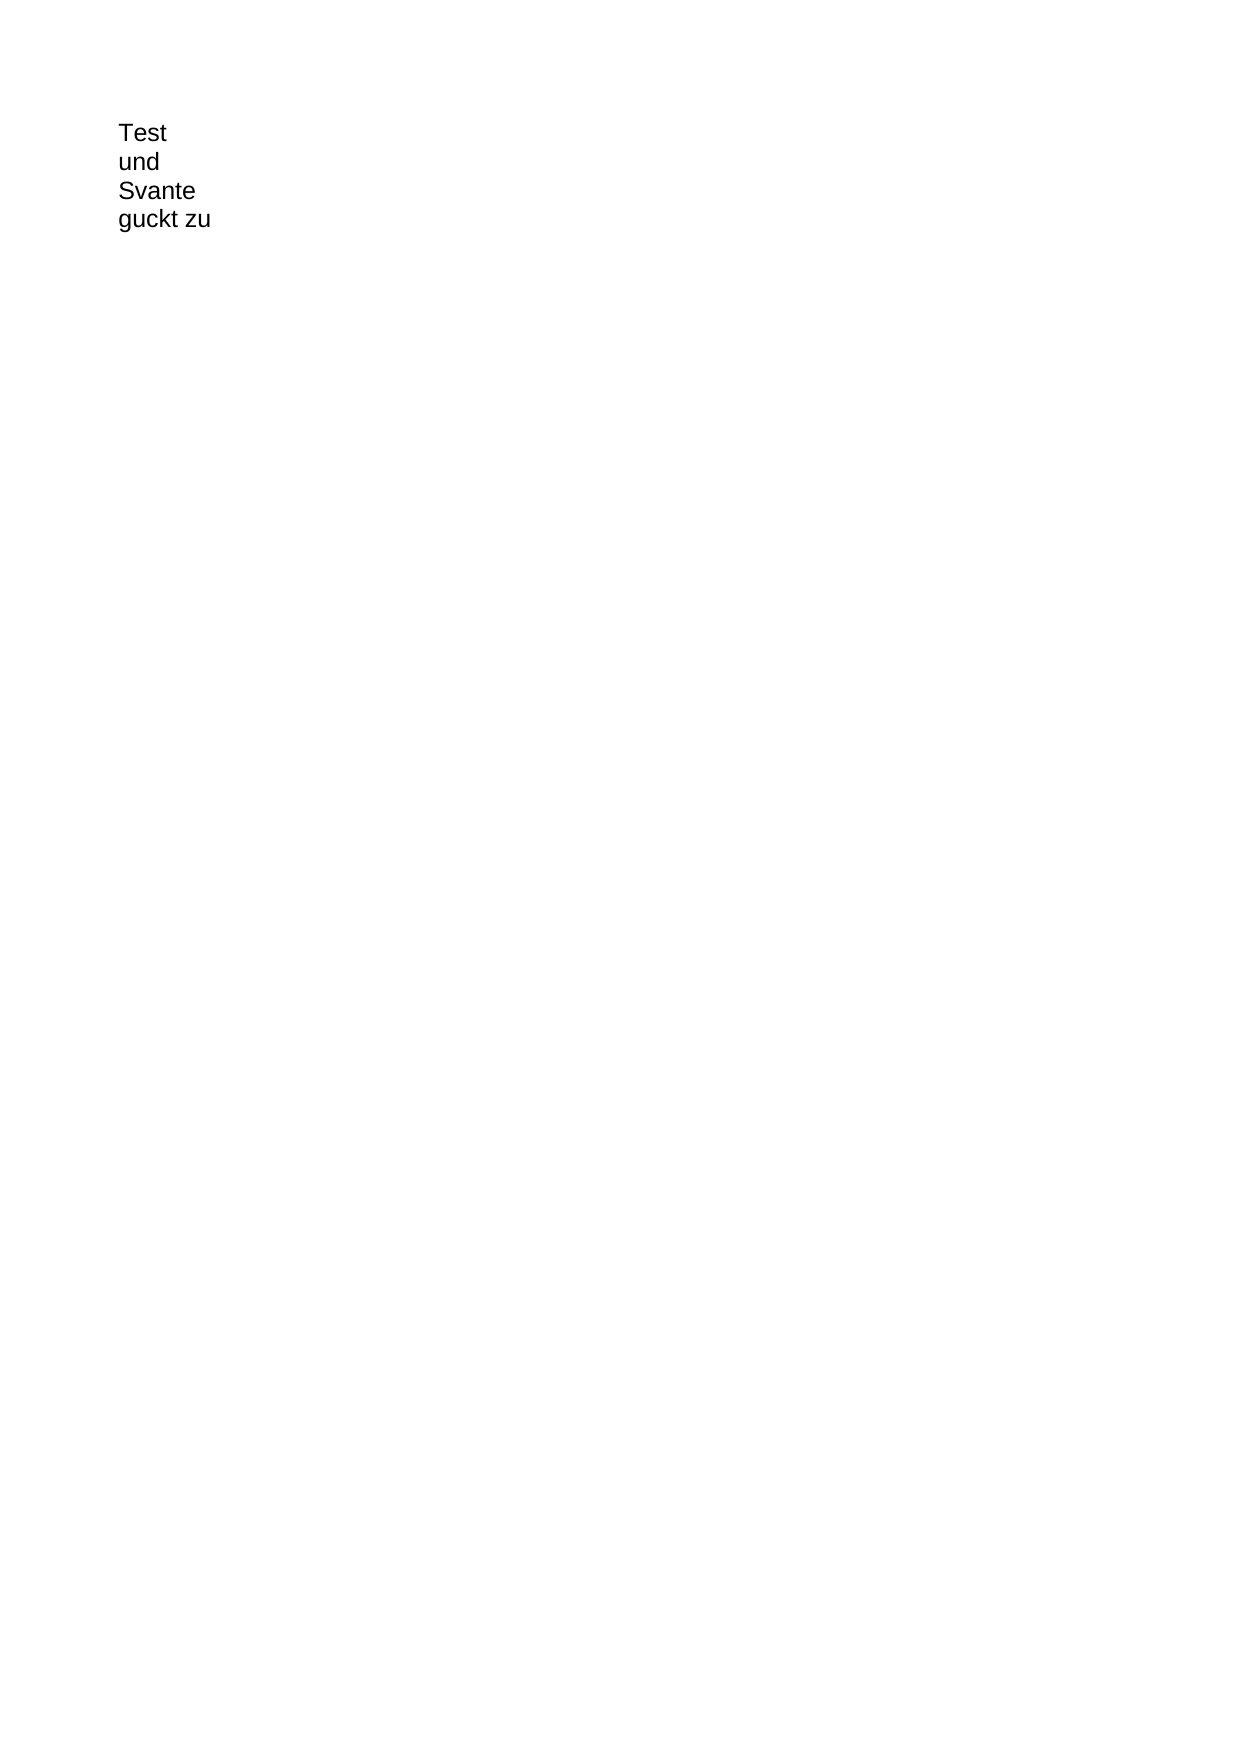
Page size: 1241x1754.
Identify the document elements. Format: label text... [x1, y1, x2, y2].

text guckt zu [118, 204, 1122, 233]
text Svante [118, 176, 1122, 204]
text und [118, 147, 1122, 176]
text Test [118, 118, 1122, 147]
